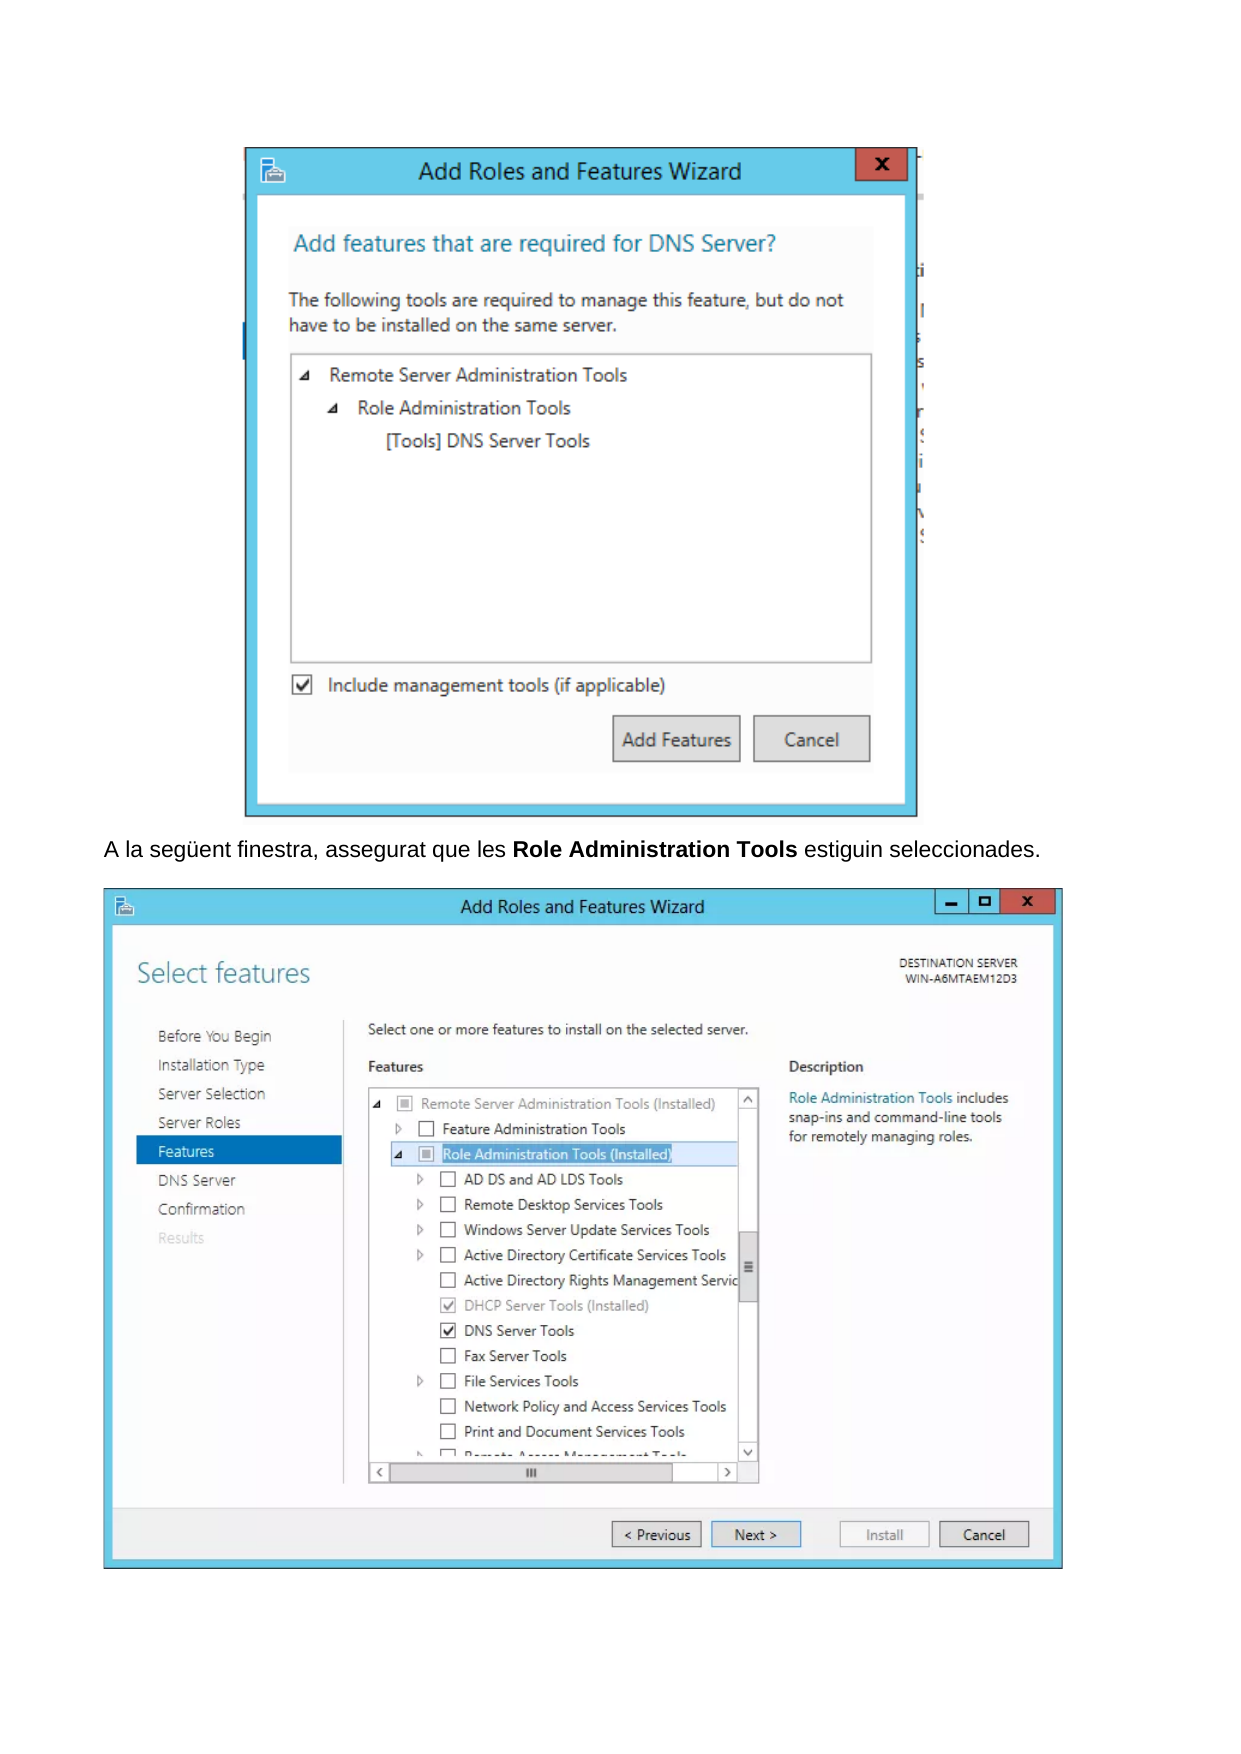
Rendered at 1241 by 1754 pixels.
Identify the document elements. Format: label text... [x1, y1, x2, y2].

picture [242, 147, 924, 825]
text A la següent finestra, assegurat que les Role Administration Tools estiguin seleccionades. [103, 836, 1063, 862]
picture [103, 888, 1063, 1569]
